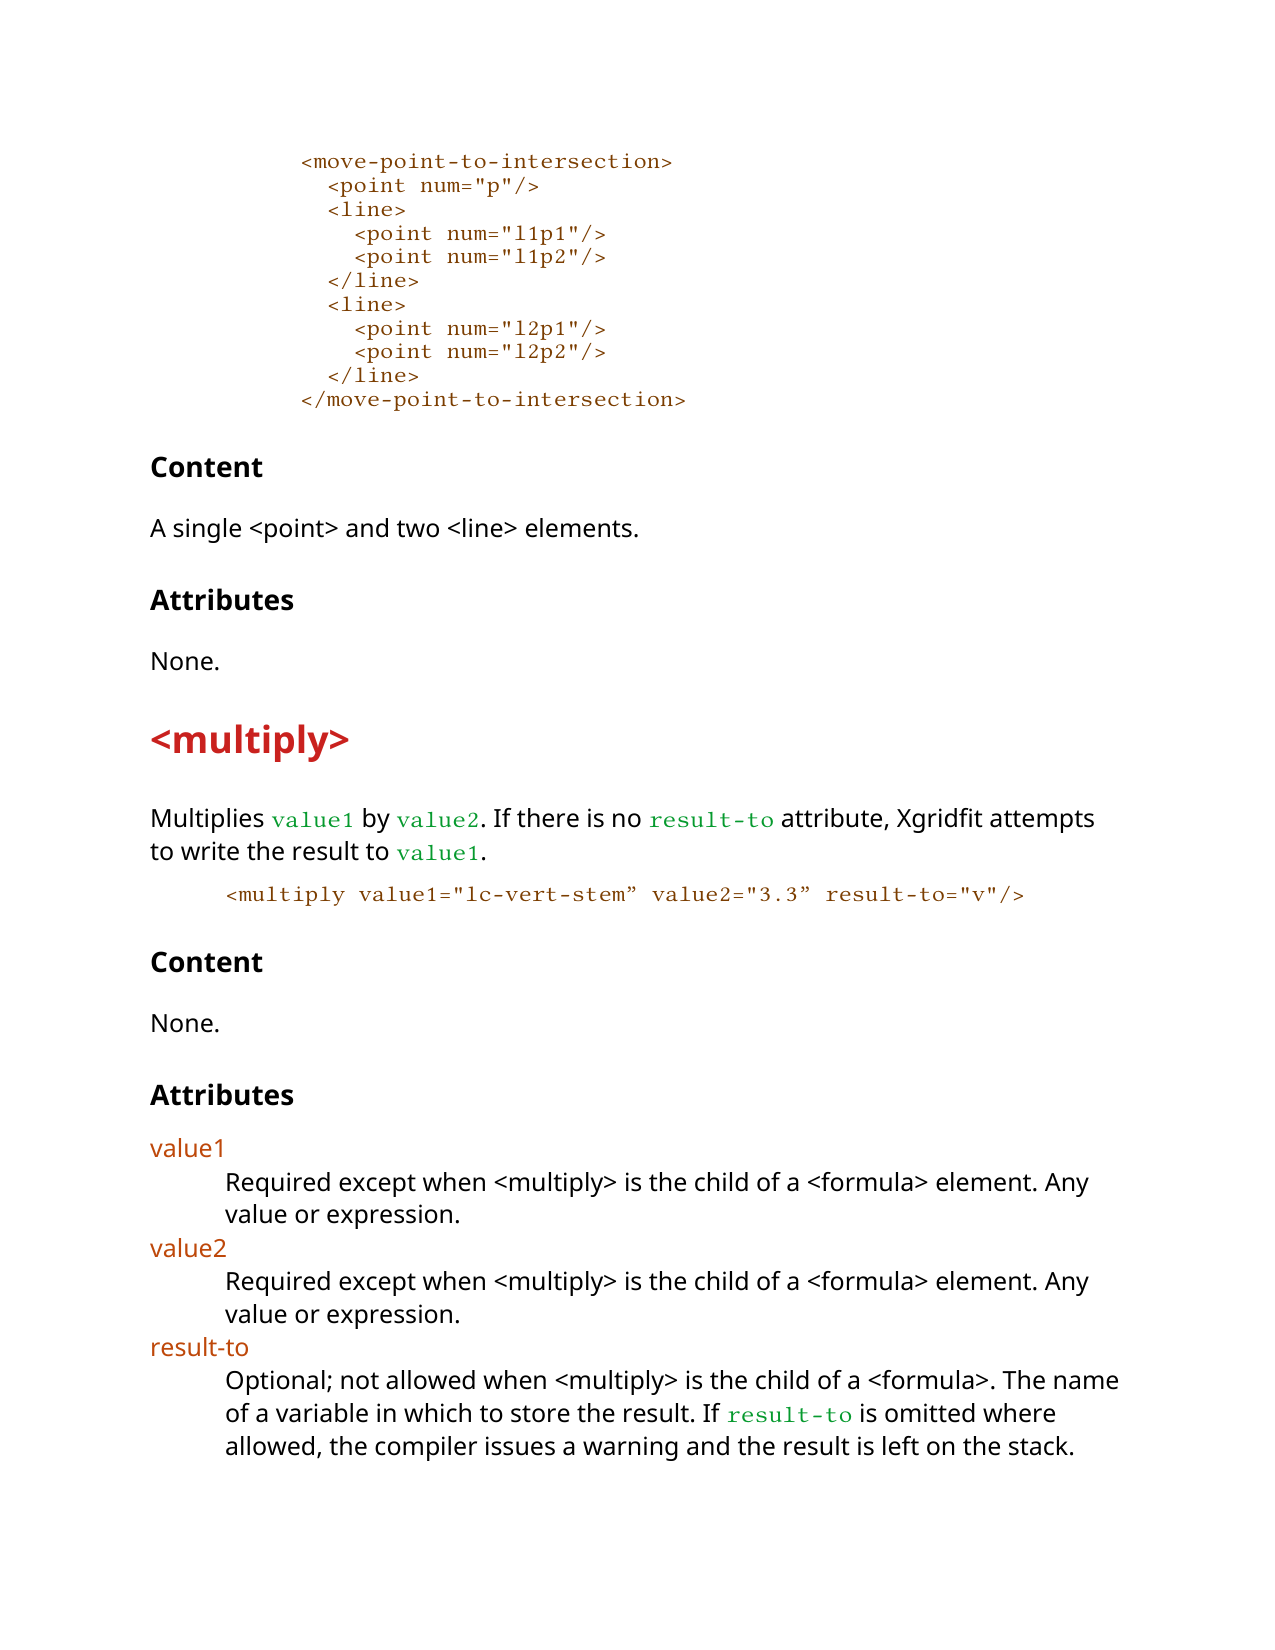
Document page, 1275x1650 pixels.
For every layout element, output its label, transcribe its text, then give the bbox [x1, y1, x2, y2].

text <move-point-to-intersection> <point num="p"/> <line> <point num="l1p1"/> <point num="l1p2"/> </line> <line> <point num="l2p1"/> <point num="l2p2"/> </line> </move-point-to-intersection> [300, 150, 1125, 411]
subtitle Content [150, 942, 1125, 981]
text None. [150, 1006, 1125, 1039]
text A single <point> and two <line> elements. [150, 511, 1125, 544]
text Required except when <multiply> is the child of a <formula> element. Any value or expression. [225, 1164, 1125, 1231]
text Multiplies value1 by value2. If there is no result-to attribute, Xgridfit attempts to write the result to value1. [150, 801, 1125, 867]
text value2 [150, 1231, 1125, 1264]
text None. [150, 644, 1125, 677]
subtitle <multiply> [150, 714, 1125, 765]
text value1 [150, 1132, 1125, 1164]
text result-to [150, 1330, 1125, 1363]
subtitle Content [150, 447, 1125, 486]
text Required except when <multiply> is the child of a <formula> element. Any value or expression. [225, 1264, 1125, 1330]
subtitle Attributes [150, 1075, 1125, 1113]
text <multiply value1="lc-vert-stem” value2="3.3” result-to="v"/> [225, 882, 1125, 906]
text Optional; not allowed when <multiply> is the child of a <formula>. The name of a variable in which to store the result. If result-to is omitted where allowed, the compiler issues a warning and the result is left on the stack. [225, 1363, 1125, 1462]
subtitle Attributes [150, 580, 1125, 618]
